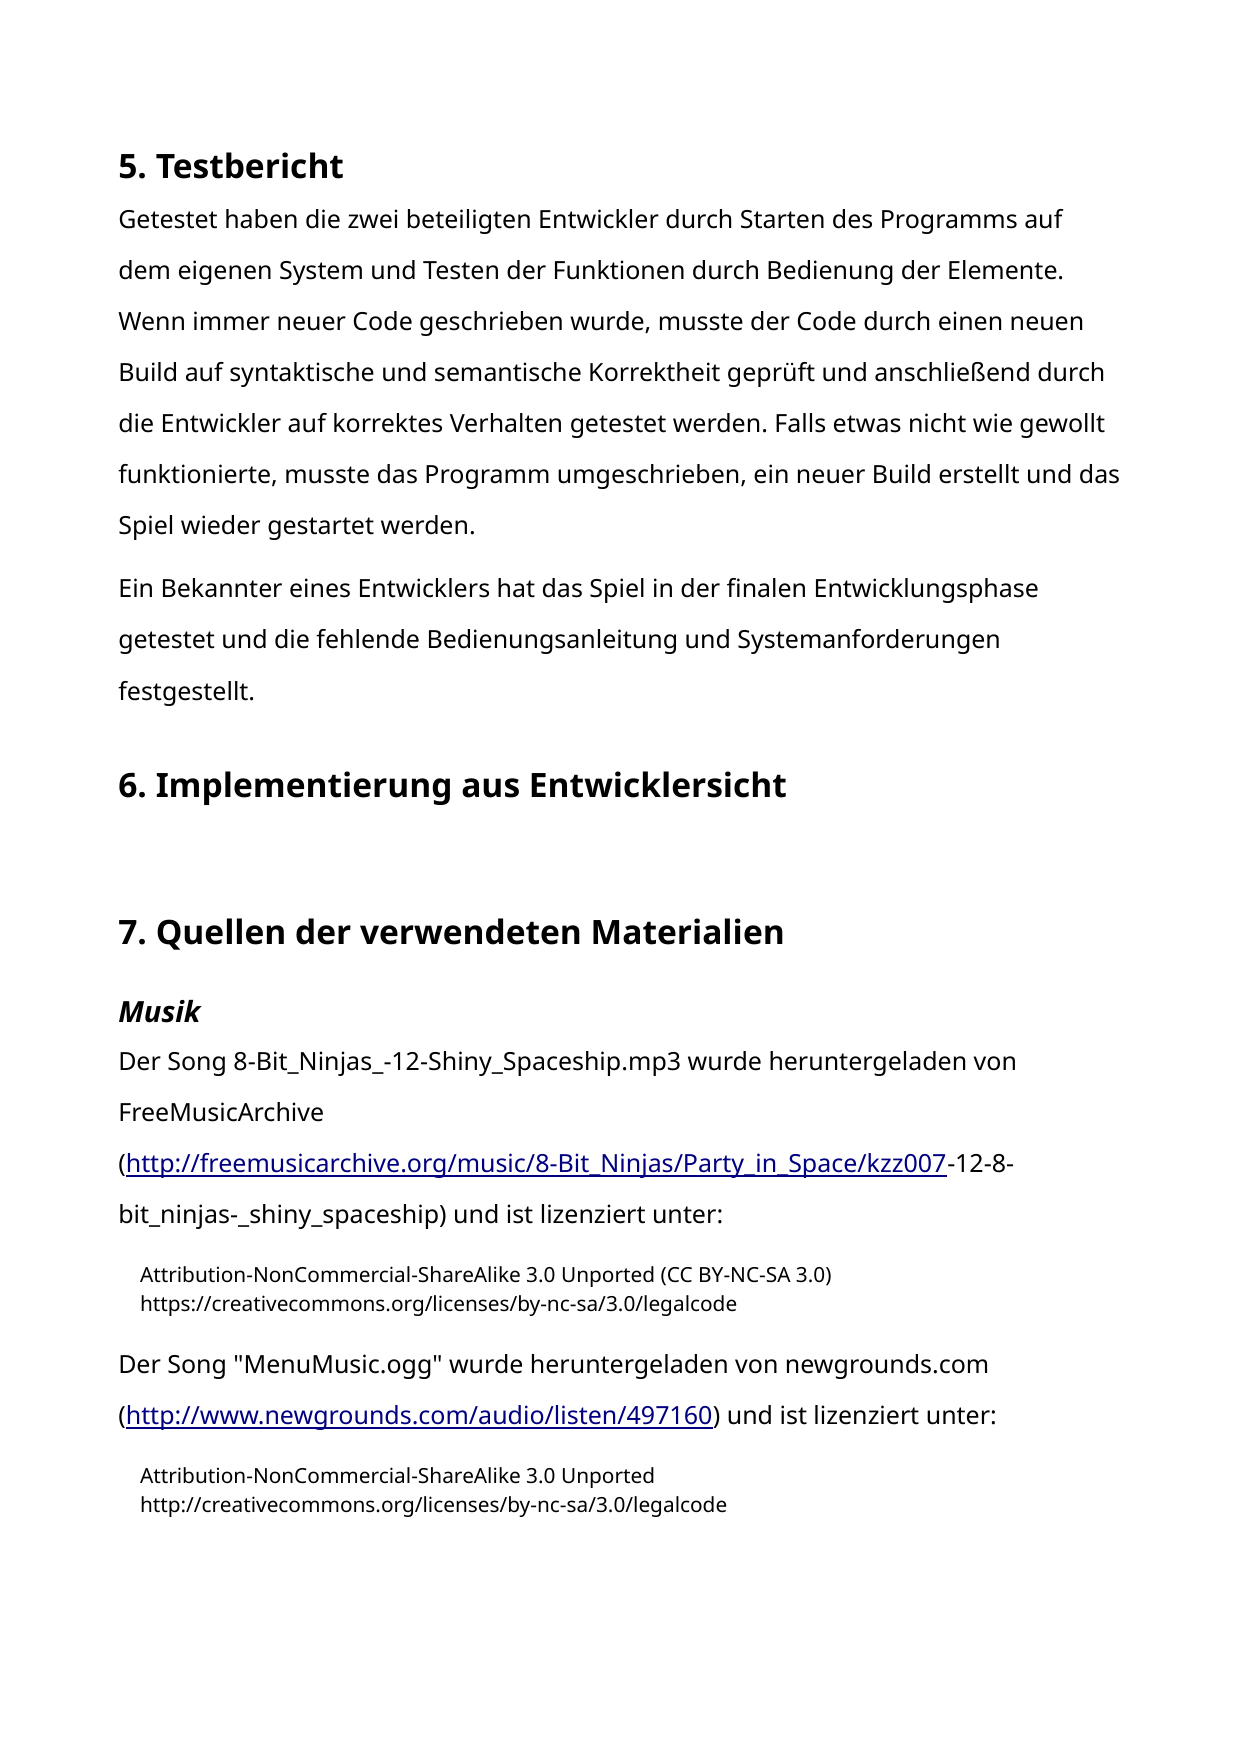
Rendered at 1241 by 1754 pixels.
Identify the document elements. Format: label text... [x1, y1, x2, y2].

text https://creativecommons.org/licenses/by-nc-sa/3.0/legalcode [118, 1289, 1122, 1317]
subtitle 6. Implementierung aus Entwicklersicht [118, 762, 1122, 807]
text Der Song "MenuMusic.ogg" wurde heruntergeladen von newgrounds.com (http://www.newgrounds.com/audio/listen/497160) und ist lizenziert unter: [118, 1347, 1122, 1432]
subtitle Musik [118, 992, 1122, 1031]
text Getestet haben die zwei beteiligten Entwickler durch Starten des Programms auf dem eigenen System und Testen der Funktionen durch Bedienung der Elemente. Wenn immer neuer Code geschrieben wurde, musste der Code durch einen neuen Build auf syntaktische und semantische Korrektheit geprüft und anschließend durch die Entwickler auf korrektes Verhalten getestet werden. Falls etwas nicht wie gewollt funktionierte, musste das Programm umgeschrieben, ein neuer Build erstellt und das Spiel wieder gestartet werden. [118, 201, 1122, 542]
text Der Song 8-Bit_Ninjas_-12-Shiny_Spaceship.mp3 wurde heruntergeladen von FreeMusicArchive (http://freemusicarchive.org/music/8-Bit_Ninjas/Party_in_Space/kzz007-12-8-bit_ninjas-_shiny_spaceship) und ist lizenziert unter: [118, 1044, 1122, 1231]
text Ein Bekannter eines Entwicklers hat das Spiel in der finalen Entwicklungsphase getestet und die fehlende Bedienungsanleitung und Systemanforderungen festgestellt. [118, 571, 1122, 707]
text Attribution-NonCommercial-ShareAlike 3.0 Unported [118, 1462, 1122, 1490]
text Attribution-NonCommercial-ShareAlike 3.0 Unported (CC BY-NC-SA 3.0) [118, 1261, 1122, 1289]
subtitle 7. Quellen der verwendeten Materialien [118, 908, 1122, 954]
subtitle 5. Testbericht [118, 143, 1122, 189]
text http://creativecommons.org/licenses/by-nc-sa/3.0/legalcode [118, 1490, 1122, 1518]
